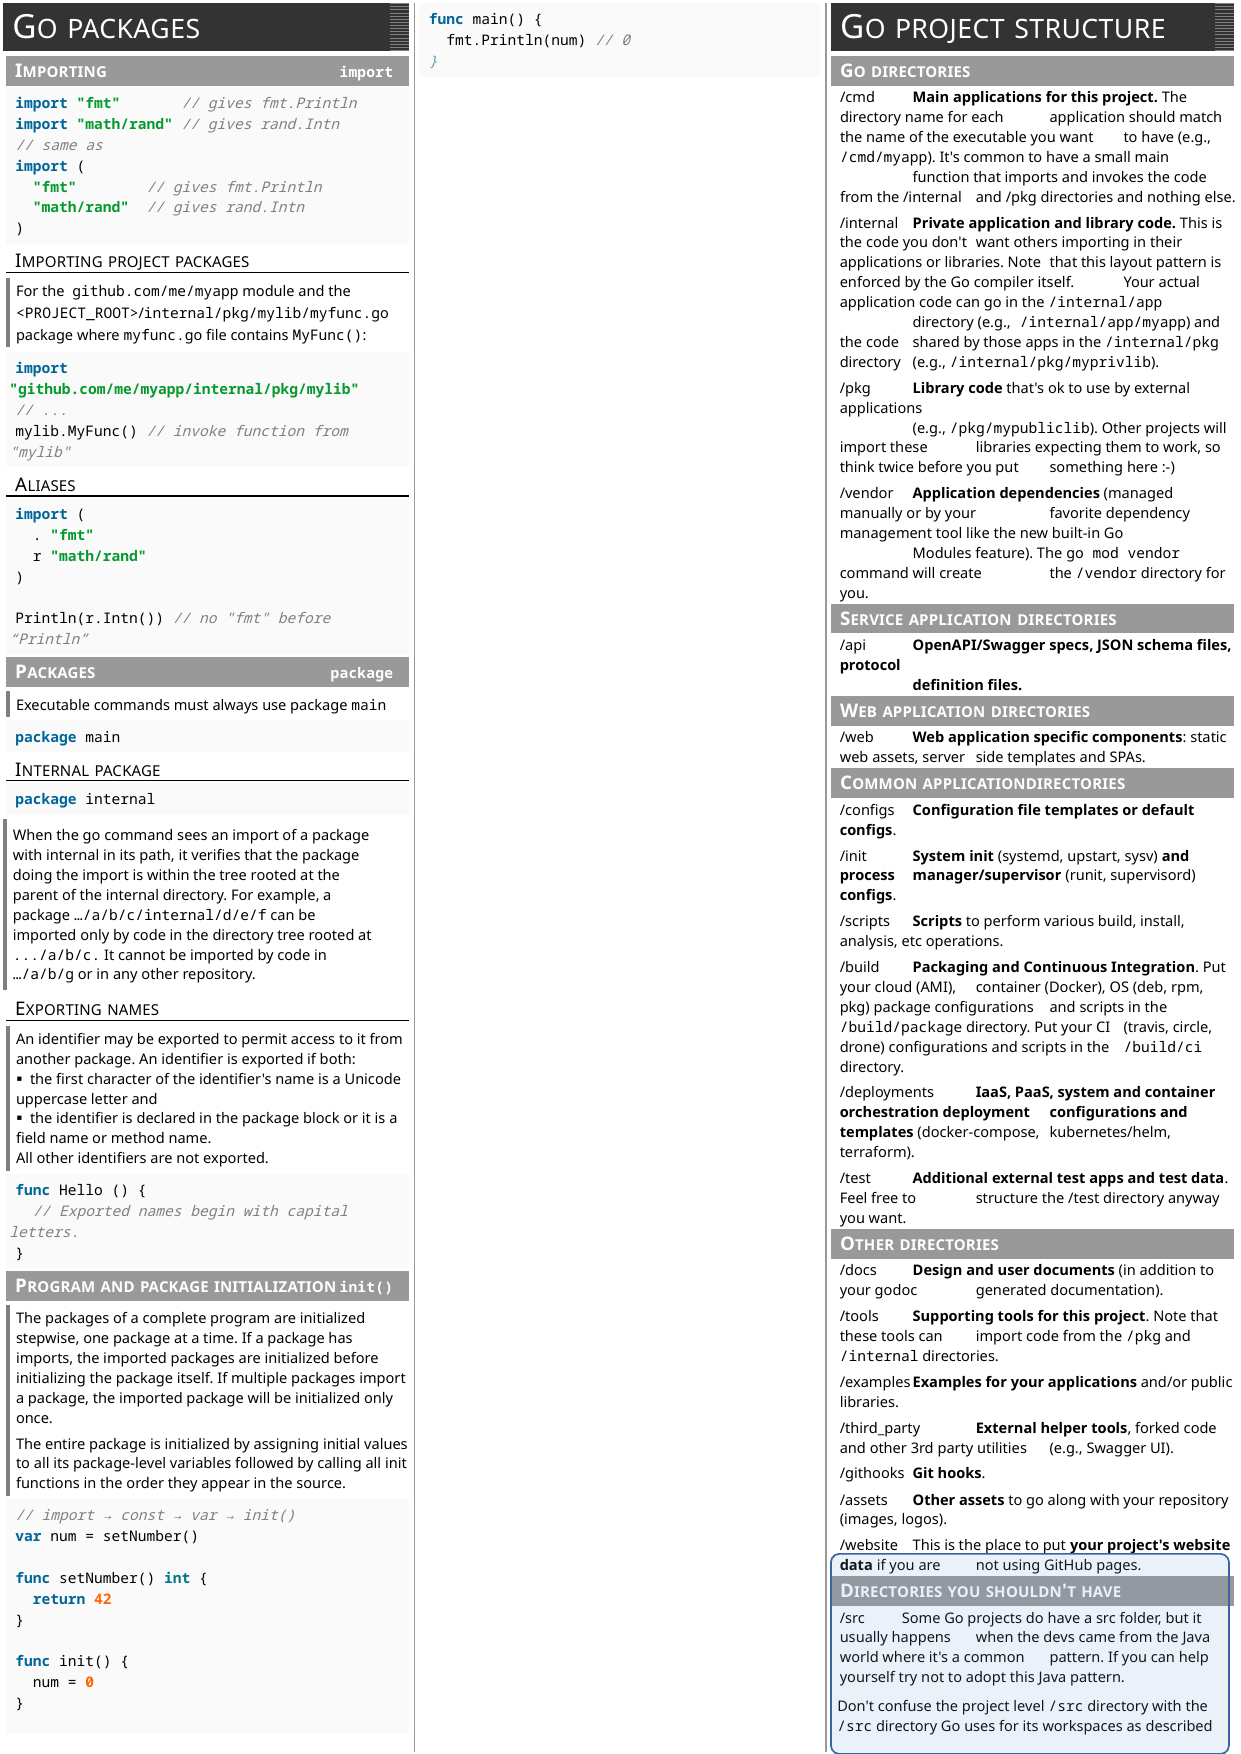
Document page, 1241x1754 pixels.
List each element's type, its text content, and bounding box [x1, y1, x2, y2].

text /cmd Main applications for this project. The directory name for each application should match the name of the executable you want to have (e.g., /cmd/myapp). It's common to have a small main function that imports and invokes the code from the /internal and /pkg directories and nothing else. [840, 87, 1237, 206]
title Aliases [6, 470, 409, 495]
text } [419, 45, 820, 77]
text /website This is the place to put your project's website data if you are not using GitHub pages. [839, 1535, 1237, 1575]
text import "github.com/me/myapp/internal/pkg/mylib" [6, 352, 409, 394]
title Other directories [831, 1229, 1234, 1259]
text /third_party External helper tools, forked code and other 3rd party utilities (e.g., Swagger UI). [839, 1417, 1237, 1457]
title Internal package [6, 755, 409, 780]
title Web application directories [831, 696, 1234, 726]
text mylib.MyFunc() // invoke function from "mylib" [6, 415, 409, 467]
text package main [6, 720, 409, 752]
text The packages of a complete program are initialized stepwise, one package at a time. If a package has imports, the imported packages are initialized before initializing the package itself. If multiple packages import a package, the imported package will be initialized only once. [10, 1305, 409, 1427]
text ) [6, 212, 409, 244]
text // import → const → var → init() [6, 1499, 409, 1520]
text func Hello () { [6, 1174, 409, 1195]
text Println(r.Intn()) // no "fmt" before “Println” [6, 602, 409, 655]
title Packages package [6, 657, 409, 687]
text fmt.Println(num) // 0 [419, 24, 820, 45]
text /deployments IaaS, PaaS, system and container orchestration deployment configurations and templates (docker-compose, kubernetes/helm, terraform). [839, 1082, 1237, 1162]
title Common applicationdirectories [831, 768, 1234, 798]
text import ( [6, 149, 409, 170]
title Program and package initialization init() [6, 1271, 409, 1301]
title Importing project packages [6, 246, 409, 272]
text /scripts Scripts to perform various build, install, analysis, etc operations. [839, 911, 1237, 951]
text func main() { [419, 3, 820, 24]
text /test Additional external test apps and test data. Feel free to structure the /test directory anyway you want. [839, 1168, 1237, 1228]
title Go project structure [831, 3, 1234, 51]
text var num = setNumber() [6, 1520, 409, 1541]
text "fmt" // gives fmt.Println [6, 170, 409, 191]
text /docs Design and user documents (in addition to your godoc generated documentation). [839, 1260, 1237, 1300]
text // Exported names begin with capital letters. [6, 1195, 409, 1237]
text . "fmt" [6, 519, 409, 540]
text import ( [6, 498, 409, 519]
text An identifier may be exported to permit access to it from another package. An identifier is exported if both:  the first character of the identifier's name is a Unicode uppercase letter and  the identifier is declared in the package block or it is a field name or method name. All other identifiers are not exported. [10, 1026, 409, 1171]
text /vendor Application dependencies (managed manually or by your favorite dependency management tool like the new built-in Go Modules feature). The go mod vendor command will create the /vendor directory for you. [839, 483, 1237, 602]
title Exporting names [6, 994, 409, 1020]
text num = 0 [6, 1666, 409, 1687]
text /githooks Git hooks. [839, 1463, 1237, 1483]
text Executable commands must always use package main [10, 691, 409, 717]
text The entire package is initialized by assigning initial values to all its package-level variables followed by calling all init functions in the order they appear in the source. [10, 1430, 409, 1496]
text } [6, 1603, 409, 1624]
text /api OpenAPI/Swagger specs, JSON schema files, protocol definition files. [839, 635, 1237, 695]
text /assets Other assets to go along with your repository (images, logos). [839, 1489, 1237, 1529]
text // ... [6, 394, 409, 415]
title Importing import [6, 56, 409, 86]
text // same as [6, 129, 409, 149]
text func setNumber() int { [6, 1562, 409, 1582]
text /web Web application specific components: static web assets, server side templates and SPAs. [839, 727, 1237, 767]
text /build Packaging and Continuous Integration. Put your cloud (AMI), container (Docker), OS (deb, rpm, pkg) package configurations and scripts in the /build/package directory. Put your CI (travis, circle, drone) configurations and scripts in the /build/ci directory. [839, 957, 1237, 1076]
title Go directories [831, 56, 1234, 86]
text } [6, 1687, 409, 1707]
text r "math/rand" [6, 540, 409, 561]
text /examples Examples for your applications and/or public libraries. [839, 1372, 1237, 1411]
text package internal [6, 783, 409, 815]
text /tools Supporting tools for this project. Note that these tools can import code from the /pkg and /internal directories. [839, 1306, 1237, 1366]
text import "math/rand" // gives rand.Intn [6, 108, 409, 129]
text "math/rand" // gives rand.Intn [6, 191, 409, 212]
title Go packages [3, 3, 409, 51]
text When the go command sees an import of a package with internal in its path, it verifies that the package doing the import is within the tree rooted at the parent of the internal directory. For example, a package …/a/b/c/internal/d/e/f can be imported only by code in the directory tree rooted at .../a/b/c. It cannot be imported by code in …/a/b/g or in any other repository. [7, 819, 374, 990]
text } [6, 1237, 409, 1268]
text /pkg Library code that's ok to use by external applications (e.g., /pkg/mypubliclib). Other projects will import these libraries expecting them to work, so think twice before you put something here :-) [839, 378, 1237, 477]
text func init() { [6, 1645, 409, 1666]
title Service application directories [831, 604, 1234, 633]
text return 42 [6, 1582, 409, 1603]
text ) [6, 561, 409, 602]
text /configs Configuration file templates or default configs. [839, 799, 1237, 839]
text import "fmt" // gives fmt.Println [6, 87, 409, 108]
text For the github.com/me/myapp module and the <PROJECT_ROOT>/internal/pkg/mylib/myfunc.go package where myfunc.go file contains MyFunc(): [6, 277, 409, 347]
text /init System init (systemd, upstart, sysv) and process manager/supervisor (runit, supervisord) configs. [839, 845, 1237, 905]
text /internal Private application and library code. This is the code you don't want others importing in their applications or libraries. Note that this layout pattern is enforced by the Go compiler itself. Your actual application code can go in the /internal/app directory (e.g., /internal/app/myapp) and the code shared by those apps in the /internal/pkg directory (e.g., /internal/pkg/myprivlib). [839, 212, 1237, 372]
